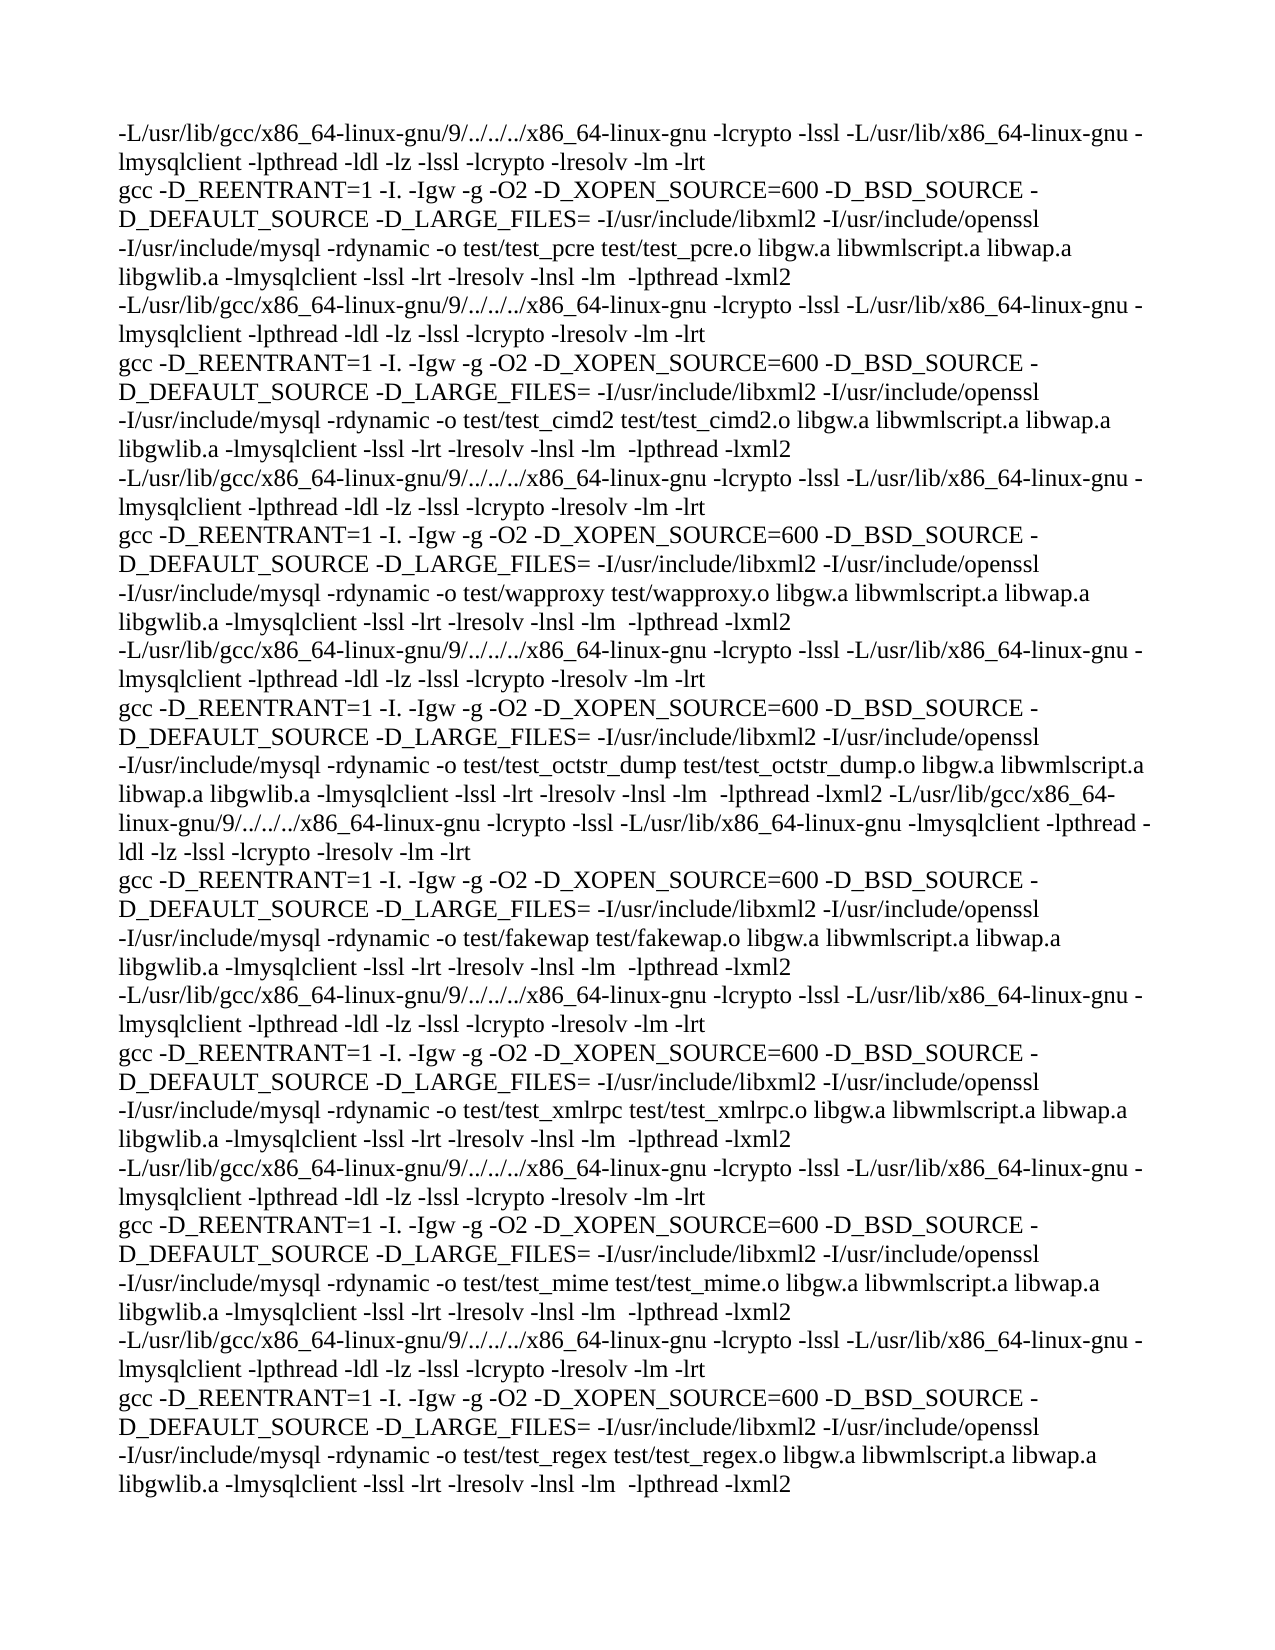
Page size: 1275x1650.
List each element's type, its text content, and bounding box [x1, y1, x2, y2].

text gcc -D_REENTRANT=1 -I. -Igw -g -O2 -D_XOPEN_SOURCE=600 -D_BSD_SOURCE -D_DEFAULT_SOURCE -D_LARGE_FILES= -I/usr/include/libxml2 -I/usr/include/openssl -I/usr/include/mysql -rdynamic -o test/wapproxy test/wapproxy.o libgw.a libwmlscript.a libwap.a libgwlib.a -lmysqlclient -lssl -lrt -lresolv -lnsl -lm -lpthread -lxml2 -L/usr/lib/gcc/x86_64-linux-gnu/9/../../../x86_64-linux-gnu -lcrypto -lssl -L/usr/lib/x86_64-linux-gnu -lmysqlclient -lpthread -ldl -lz -lssl -lcrypto -lresolv -lm -lrt [118, 521, 1157, 693]
text gcc -D_REENTRANT=1 -I. -Igw -g -O2 -D_XOPEN_SOURCE=600 -D_BSD_SOURCE -D_DEFAULT_SOURCE -D_LARGE_FILES= -I/usr/include/libxml2 -I/usr/include/openssl -I/usr/include/mysql -rdynamic -o test/test_xmlrpc test/test_xmlrpc.o libgw.a libwmlscript.a libwap.a libgwlib.a -lmysqlclient -lssl -lrt -lresolv -lnsl -lm -lpthread -lxml2 -L/usr/lib/gcc/x86_64-linux-gnu/9/../../../x86_64-linux-gnu -lcrypto -lssl -L/usr/lib/x86_64-linux-gnu -lmysqlclient -lpthread -ldl -lz -lssl -lcrypto -lresolv -lm -lrt [118, 1038, 1157, 1211]
text -L/usr/lib/gcc/x86_64-linux-gnu/9/../../../x86_64-linux-gnu -lcrypto -lssl -L/usr/lib/x86_64-linux-gnu -lmysqlclient -lpthread -ldl -lz -lssl -lcrypto -lresolv -lm -lrt [118, 118, 1157, 176]
text gcc -D_REENTRANT=1 -I. -Igw -g -O2 -D_XOPEN_SOURCE=600 -D_BSD_SOURCE -D_DEFAULT_SOURCE -D_LARGE_FILES= -I/usr/include/libxml2 -I/usr/include/openssl -I/usr/include/mysql -rdynamic -o test/fakewap test/fakewap.o libgw.a libwmlscript.a libwap.a libgwlib.a -lmysqlclient -lssl -lrt -lresolv -lnsl -lm -lpthread -lxml2 -L/usr/lib/gcc/x86_64-linux-gnu/9/../../../x86_64-linux-gnu -lcrypto -lssl -L/usr/lib/x86_64-linux-gnu -lmysqlclient -lpthread -ldl -lz -lssl -lcrypto -lresolv -lm -lrt [118, 866, 1157, 1038]
text gcc -D_REENTRANT=1 -I. -Igw -g -O2 -D_XOPEN_SOURCE=600 -D_BSD_SOURCE -D_DEFAULT_SOURCE -D_LARGE_FILES= -I/usr/include/libxml2 -I/usr/include/openssl -I/usr/include/mysql -rdynamic -o test/test_regex test/test_regex.o libgw.a libwmlscript.a libwap.a libgwlib.a -lmysqlclient -lssl -lrt -lresolv -lnsl -lm -lpthread -lxml2 [118, 1383, 1157, 1498]
text gcc -D_REENTRANT=1 -I. -Igw -g -O2 -D_XOPEN_SOURCE=600 -D_BSD_SOURCE -D_DEFAULT_SOURCE -D_LARGE_FILES= -I/usr/include/libxml2 -I/usr/include/openssl -I/usr/include/mysql -rdynamic -o test/test_cimd2 test/test_cimd2.o libgw.a libwmlscript.a libwap.a libgwlib.a -lmysqlclient -lssl -lrt -lresolv -lnsl -lm -lpthread -lxml2 -L/usr/lib/gcc/x86_64-linux-gnu/9/../../../x86_64-linux-gnu -lcrypto -lssl -L/usr/lib/x86_64-linux-gnu -lmysqlclient -lpthread -ldl -lz -lssl -lcrypto -lresolv -lm -lrt [118, 348, 1157, 521]
text gcc -D_REENTRANT=1 -I. -Igw -g -O2 -D_XOPEN_SOURCE=600 -D_BSD_SOURCE -D_DEFAULT_SOURCE -D_LARGE_FILES= -I/usr/include/libxml2 -I/usr/include/openssl -I/usr/include/mysql -rdynamic -o test/test_octstr_dump test/test_octstr_dump.o libgw.a libwmlscript.a libwap.a libgwlib.a -lmysqlclient -lssl -lrt -lresolv -lnsl -lm -lpthread -lxml2 -L/usr/lib/gcc/x86_64-linux-gnu/9/../../../x86_64-linux-gnu -lcrypto -lssl -L/usr/lib/x86_64-linux-gnu -lmysqlclient -lpthread -ldl -lz -lssl -lcrypto -lresolv -lm -lrt [118, 693, 1157, 866]
text gcc -D_REENTRANT=1 -I. -Igw -g -O2 -D_XOPEN_SOURCE=600 -D_BSD_SOURCE -D_DEFAULT_SOURCE -D_LARGE_FILES= -I/usr/include/libxml2 -I/usr/include/openssl -I/usr/include/mysql -rdynamic -o test/test_pcre test/test_pcre.o libgw.a libwmlscript.a libwap.a libgwlib.a -lmysqlclient -lssl -lrt -lresolv -lnsl -lm -lpthread -lxml2 -L/usr/lib/gcc/x86_64-linux-gnu/9/../../../x86_64-linux-gnu -lcrypto -lssl -L/usr/lib/x86_64-linux-gnu -lmysqlclient -lpthread -ldl -lz -lssl -lcrypto -lresolv -lm -lrt [118, 176, 1157, 348]
text gcc -D_REENTRANT=1 -I. -Igw -g -O2 -D_XOPEN_SOURCE=600 -D_BSD_SOURCE -D_DEFAULT_SOURCE -D_LARGE_FILES= -I/usr/include/libxml2 -I/usr/include/openssl -I/usr/include/mysql -rdynamic -o test/test_mime test/test_mime.o libgw.a libwmlscript.a libwap.a libgwlib.a -lmysqlclient -lssl -lrt -lresolv -lnsl -lm -lpthread -lxml2 -L/usr/lib/gcc/x86_64-linux-gnu/9/../../../x86_64-linux-gnu -lcrypto -lssl -L/usr/lib/x86_64-linux-gnu -lmysqlclient -lpthread -ldl -lz -lssl -lcrypto -lresolv -lm -lrt [118, 1211, 1157, 1383]
